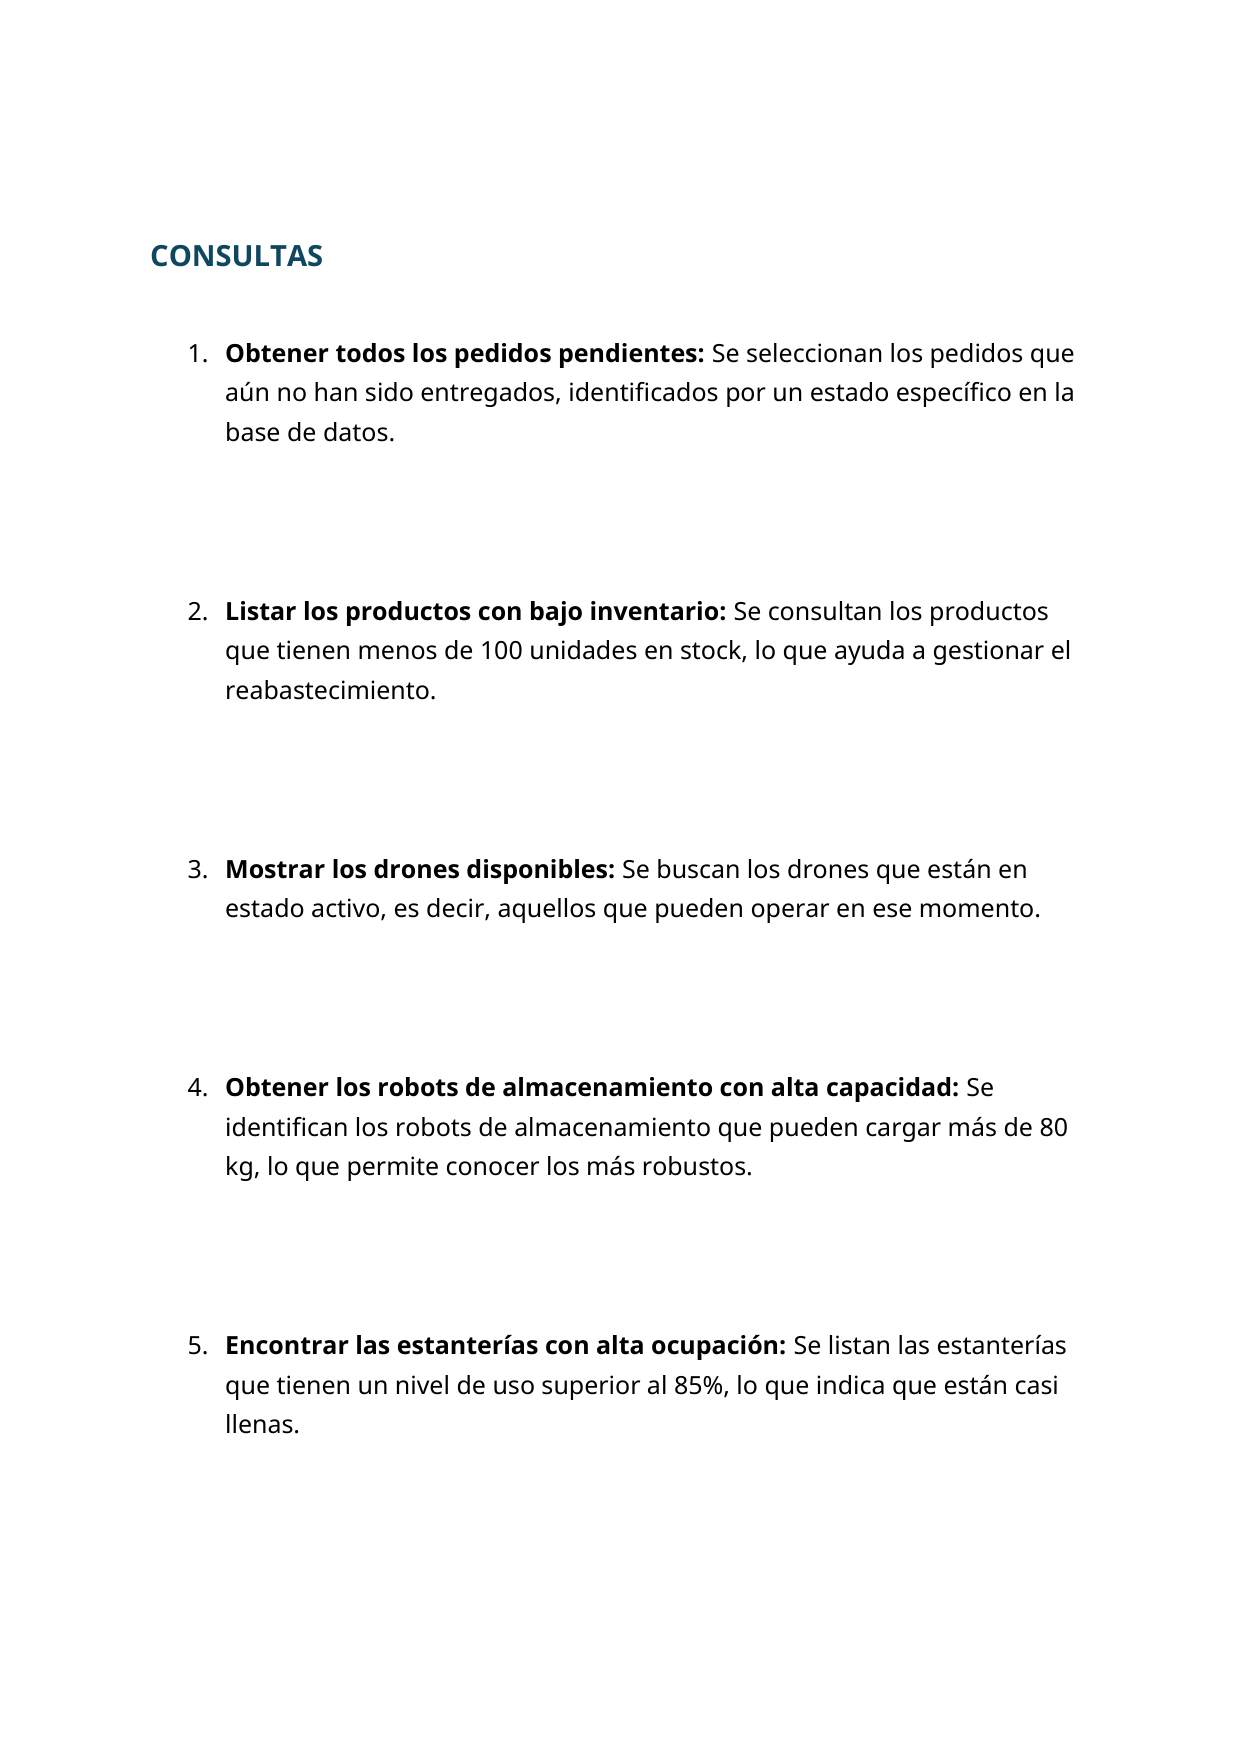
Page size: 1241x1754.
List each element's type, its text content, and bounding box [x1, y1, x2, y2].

list Obtener los robots de almacenamiento con alta capacidad: Se identifican los robots de almacenamiento que pueden cargar más de 80 kg, lo que permite conocer los más robustos. [187, 1070, 1090, 1183]
list Obtener todos los pedidos pendientes: Se seleccionan los pedidos que aún no han sido entregados, identificados por un estado específico en la base de datos. [187, 336, 1090, 449]
subtitle CONSULTAS [150, 235, 1090, 275]
list Encontrar las estanterías con alta ocupación: Se listan las estanterías que tienen un nivel de uso superior al 85%, lo que indica que están casi llenas. [187, 1328, 1090, 1441]
list Listar los productos con bajo inventario: Se consultan los productos que tienen menos de 100 unidades en stock, lo que ayuda a gestionar el reabastecimiento. [187, 593, 1090, 707]
list Mostrar los drones disponibles: Se buscan los drones que están en estado activo, es decir, aquellos que pueden operar en ese momento. [187, 851, 1090, 925]
